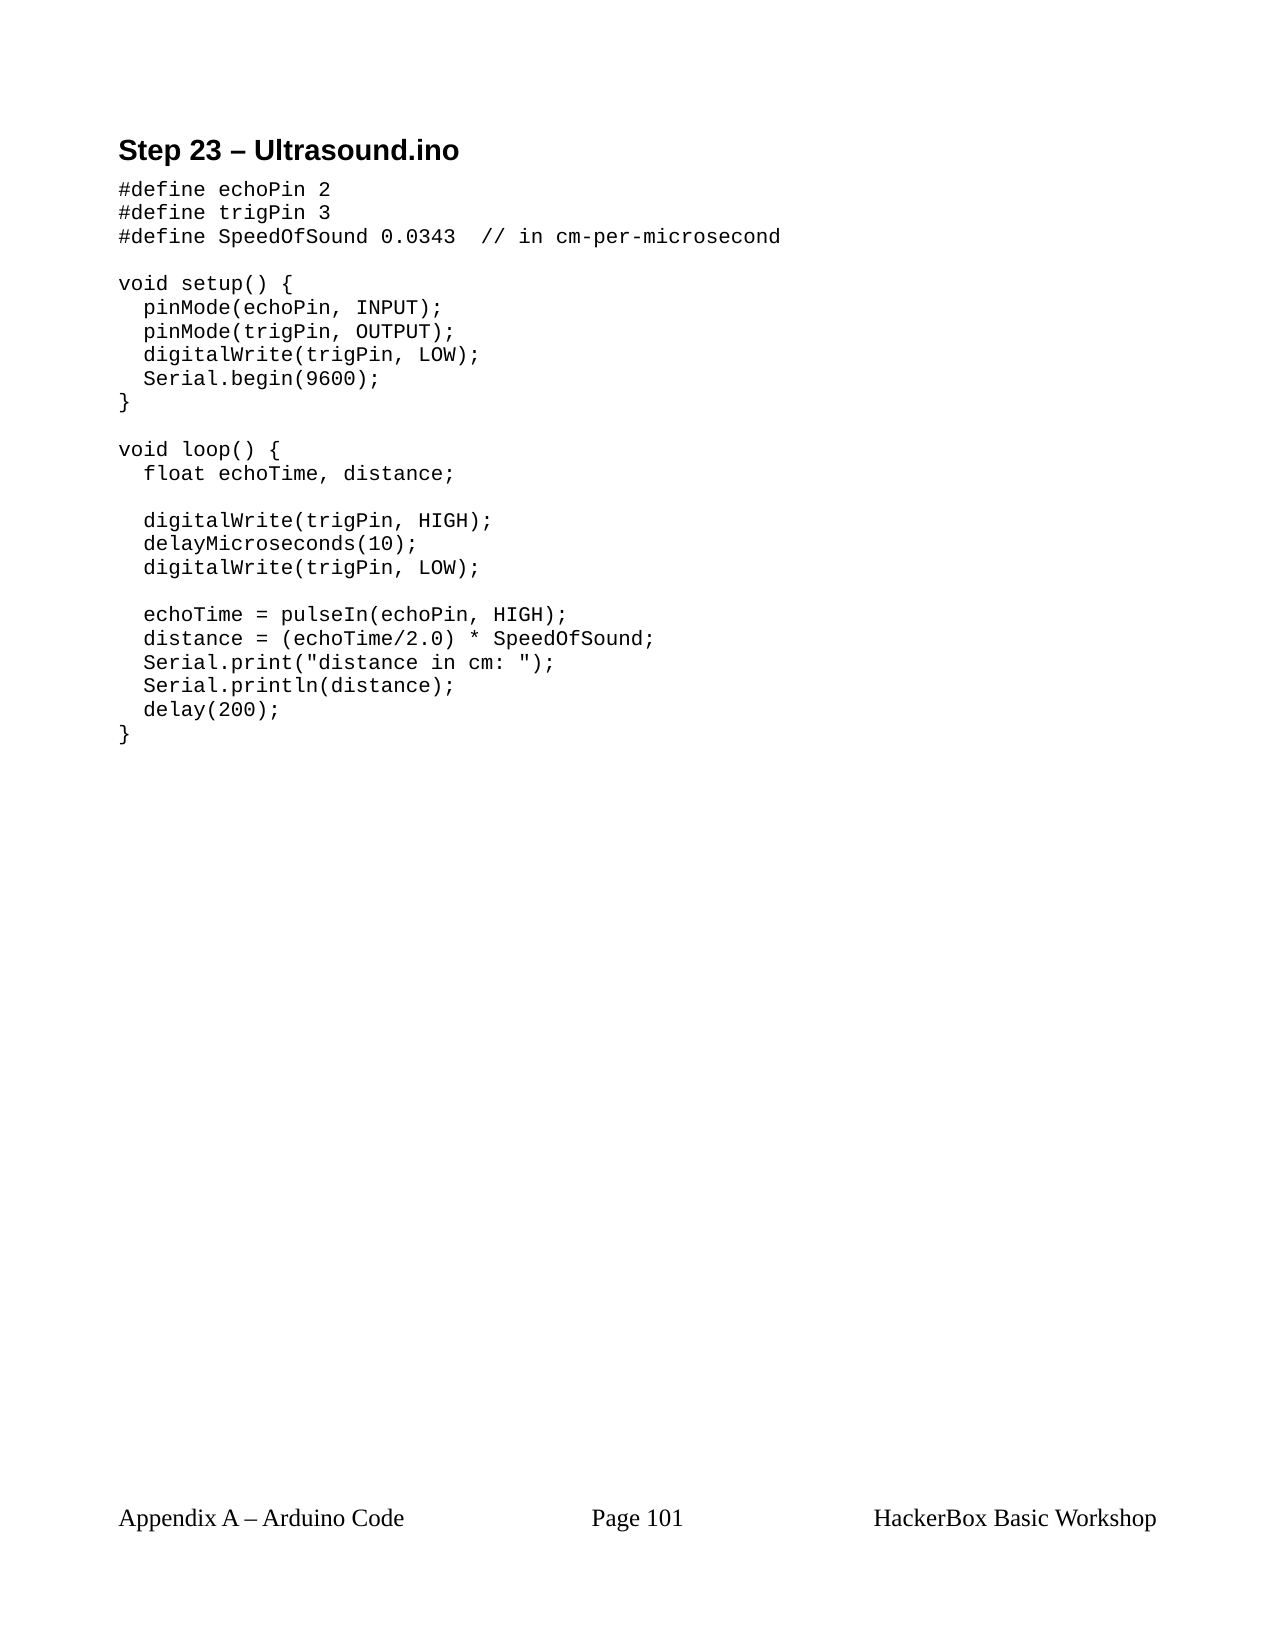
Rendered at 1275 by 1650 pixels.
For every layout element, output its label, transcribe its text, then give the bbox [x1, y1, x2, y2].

text delayMicroseconds(10); [118, 533, 1157, 557]
text #define echoPin 2 [118, 179, 1157, 202]
text void setup() { [118, 273, 1157, 297]
text digitalWrite(trigPin, LOW); [118, 344, 1157, 368]
text void loop() { [118, 439, 1157, 462]
text echoTime = pulseIn(echoPin, HIGH); [118, 604, 1157, 628]
text Serial.begin(9600); [118, 368, 1157, 392]
text } [118, 392, 1157, 415]
text float echoTime, distance; [118, 462, 1157, 486]
text Serial.print("distance in cm: "); [118, 652, 1157, 675]
text #define SpeedOfSound 0.0343 // in cm-per-microsecond [118, 226, 1157, 250]
text distance = (echoTime/2.0) * SpeedOfSound; [118, 628, 1157, 652]
text digitalWrite(trigPin, LOW); [118, 557, 1157, 581]
text pinMode(trigPin, OUTPUT); [118, 321, 1157, 344]
text #define trigPin 3 [118, 202, 1157, 226]
text digitalWrite(trigPin, HIGH); [118, 510, 1157, 533]
subtitle Step 23 – Ultrasound.ino [118, 133, 1157, 166]
text } [118, 723, 1157, 746]
text pinMode(echoPin, INPUT); [118, 297, 1157, 321]
text delay(200); [118, 699, 1157, 723]
text Serial.println(distance); [118, 675, 1157, 699]
